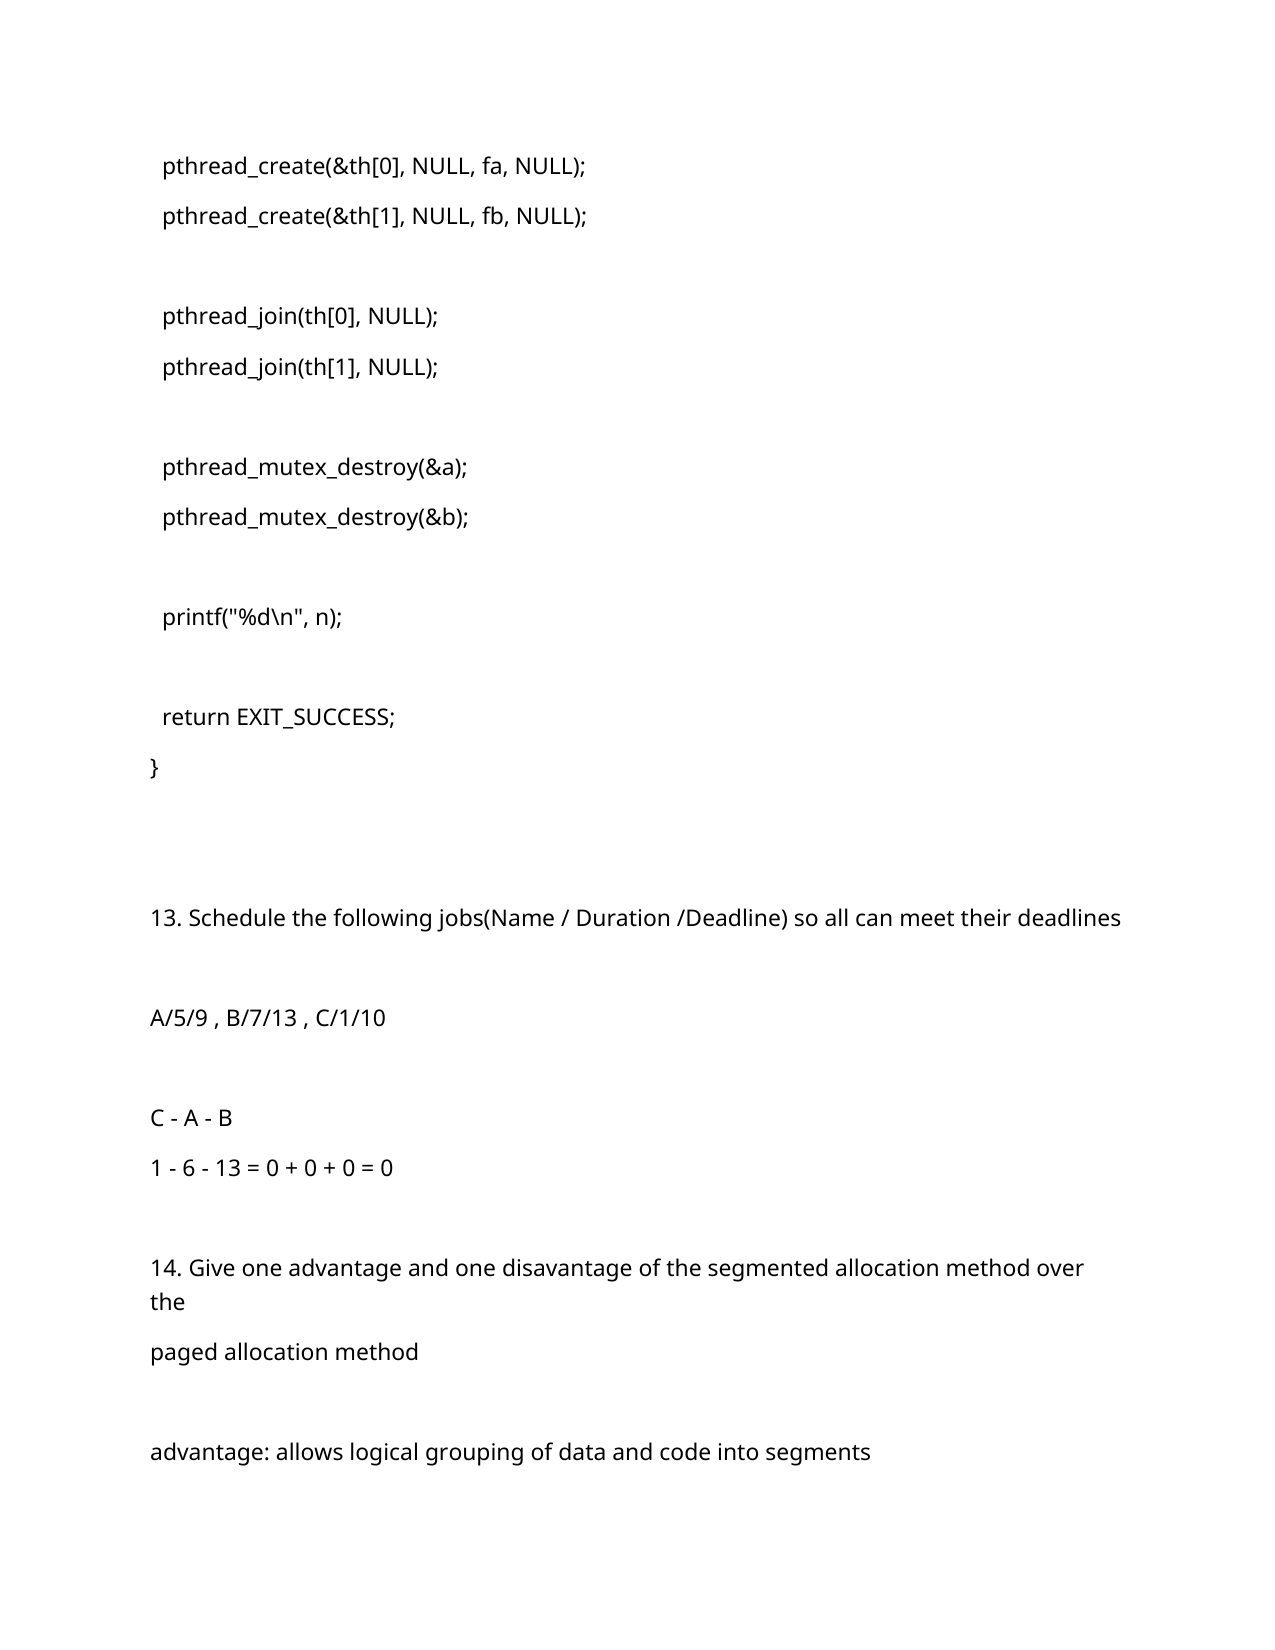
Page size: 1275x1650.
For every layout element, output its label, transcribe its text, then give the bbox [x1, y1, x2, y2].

text pthread_mutex_destroy(&a); [150, 451, 1125, 482]
text return EXIT_SUCCESS; [150, 701, 1125, 732]
text printf("%d\n", n); [150, 601, 1125, 632]
text paged allocation method [150, 1336, 1125, 1367]
text 14. Give one advantage and one disavantage of the segmented allocation method over the [150, 1252, 1125, 1317]
text pthread_mutex_destroy(&b); [150, 501, 1125, 532]
text 1 - 6 - 13 = 0 + 0 + 0 = 0 [150, 1152, 1125, 1183]
text A/5/9 , B/7/13 , C/1/10 [150, 1002, 1125, 1033]
text } [150, 751, 1125, 782]
text C - A - B [150, 1102, 1125, 1133]
text advantage: allows logical grouping of data and code into segments [150, 1436, 1125, 1467]
text 13. Schedule the following jobs(Name / Duration /Deadline) so all can meet their deadlines [150, 902, 1125, 933]
text pthread_create(&th[0], NULL, fa, NULL); [150, 150, 1125, 181]
text pthread_join(th[0], NULL); [150, 300, 1125, 332]
text pthread_join(th[1], NULL); [150, 350, 1125, 382]
text pthread_create(&th[1], NULL, fb, NULL); [150, 200, 1125, 231]
